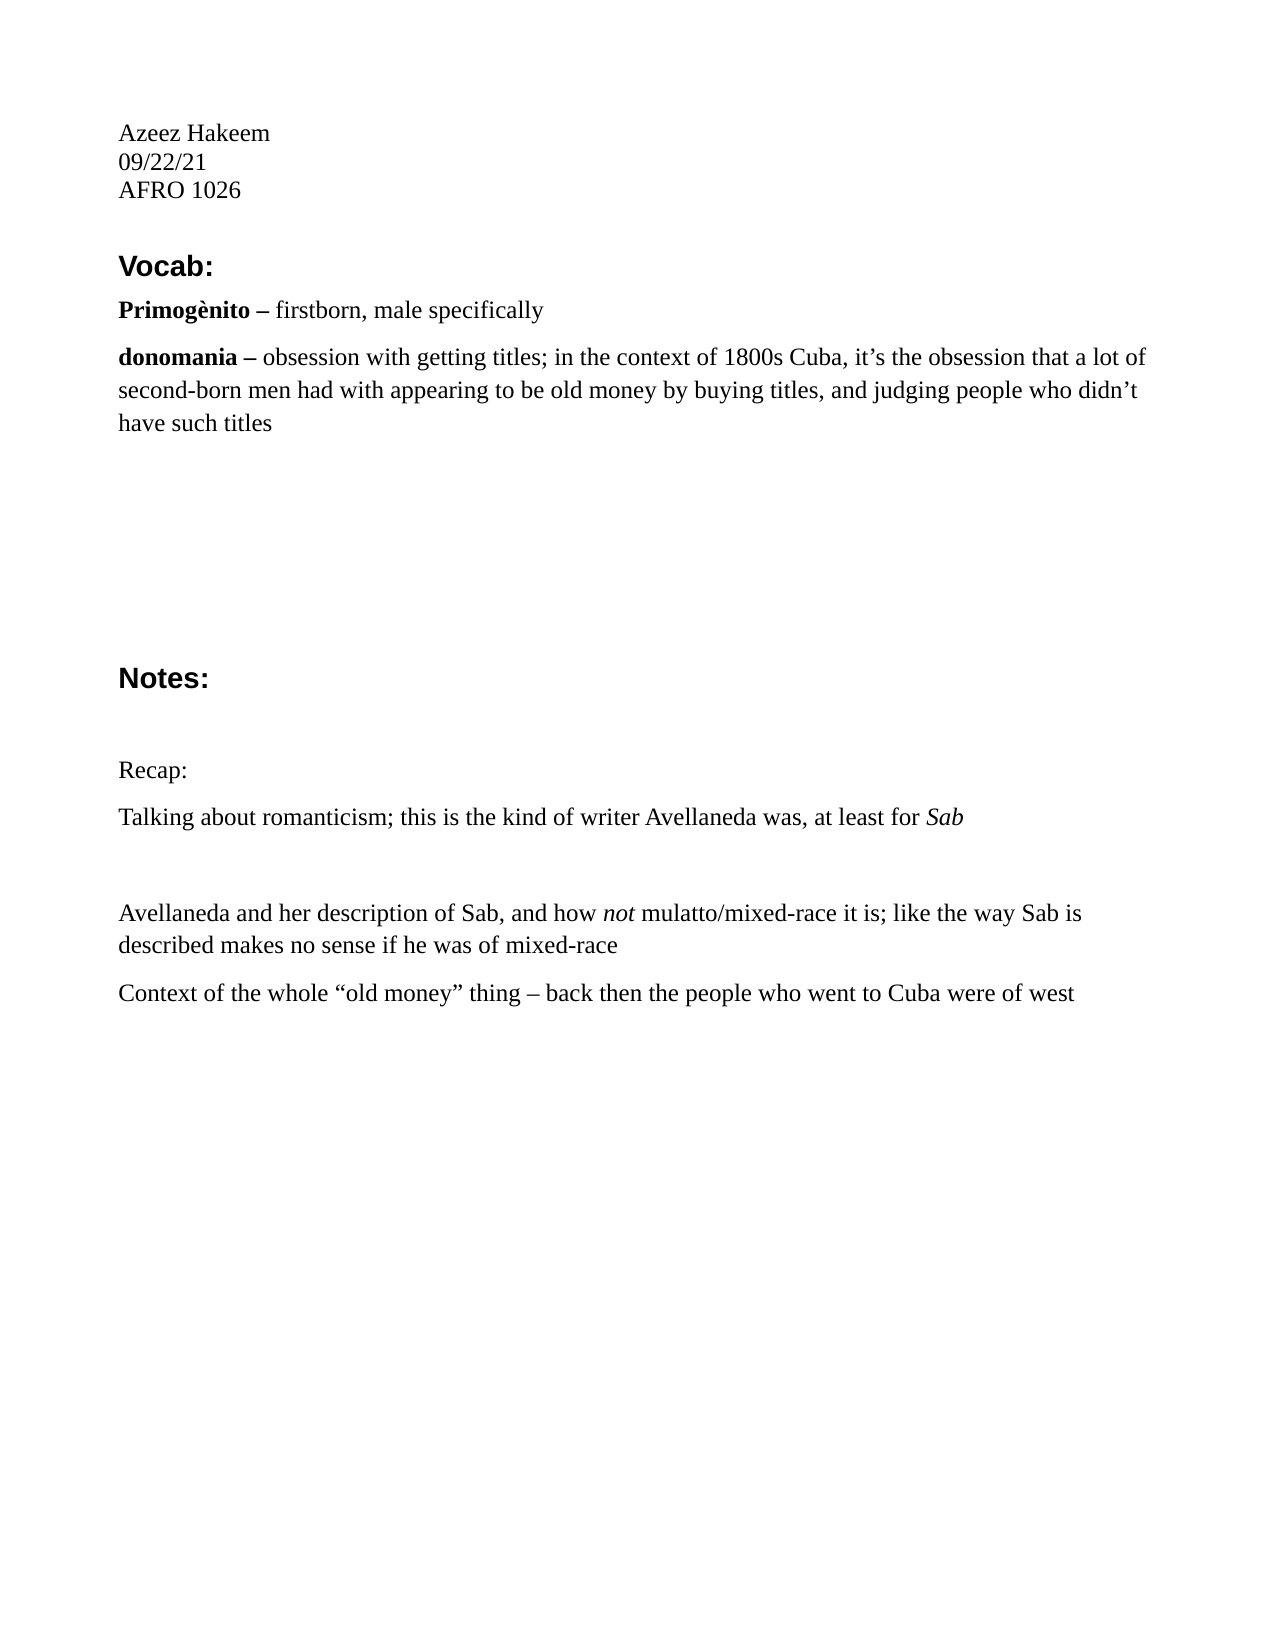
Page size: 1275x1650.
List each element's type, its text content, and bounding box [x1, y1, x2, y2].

text Context of the whole “old money” thing – back then the people who went to Cuba were of west [118, 978, 1157, 1007]
subtitle Notes: [118, 661, 1157, 695]
text Recap: [118, 755, 1157, 783]
text donomania – obsession with getting titles; in the context of 1800s Cuba, it’s the obsession that a lot of second-born men had with appearing to be old money by buying titles, and judging people who didn’t have such titles [118, 342, 1157, 437]
text Talking about romanticism; this is the kind of writer Avellaneda was, at least for Sab [118, 802, 1157, 831]
text Primogènito – firstborn, male specifically [118, 295, 1157, 323]
text Avellaneda and her description of Sab, and how not mulatto/mixed-race it is; like the way Sab is described makes no sense if he was of mixed-race [118, 898, 1157, 959]
subtitle Vocab: [118, 248, 1157, 282]
